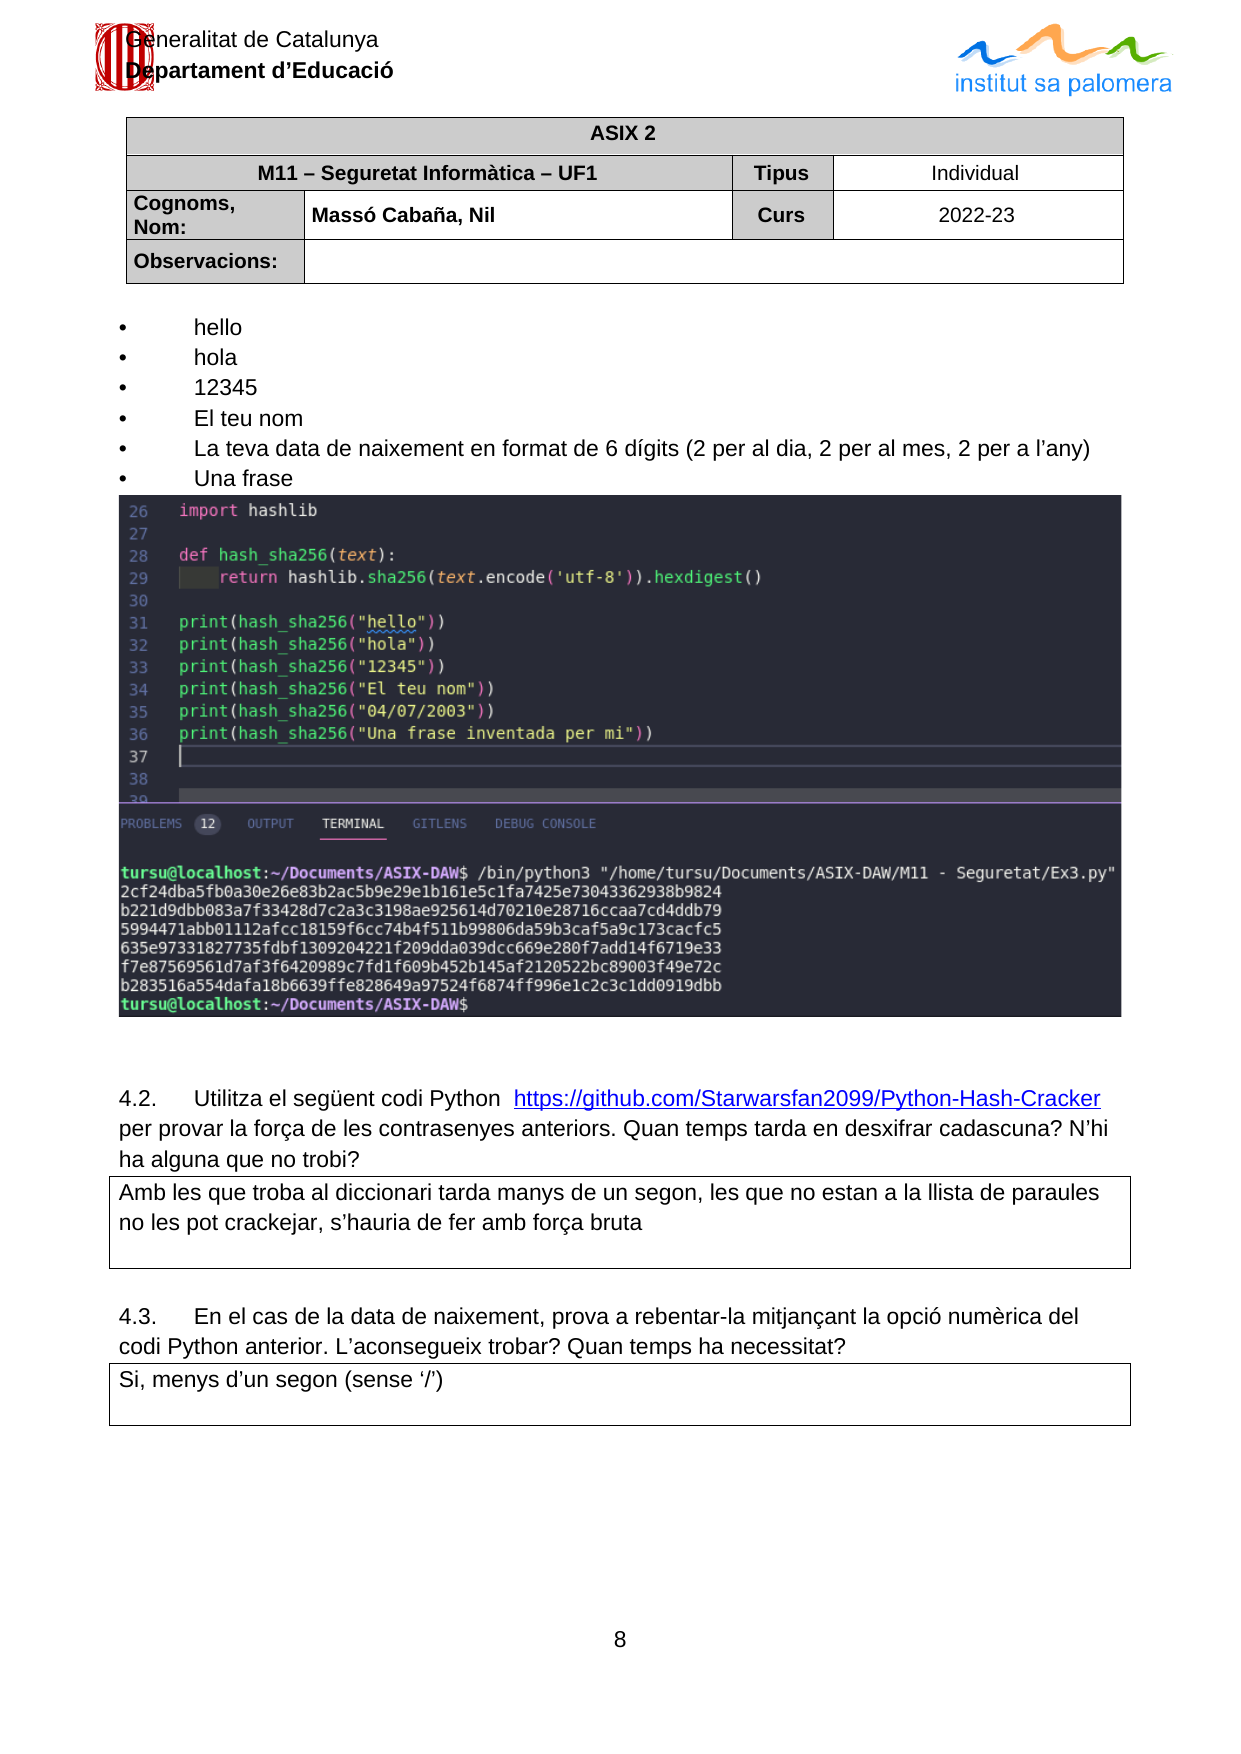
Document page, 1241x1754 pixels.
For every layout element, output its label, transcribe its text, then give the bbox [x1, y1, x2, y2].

picture [93, 21, 155, 93]
text 4.2. Utilitza el següent codi Python https://github.com/Starwarsfan2099/Python-Hash-Cracker per provar la força de les contrasenyes anteriors. Quan temps tarda en desxifrar cadascuna? N’hi ha alguna que no trobi? [119, 1085, 1121, 1172]
text Amb les que troba al diccionari tarda manys de un segon, les que no estan a la llista de paraules no les pot crackejar, s’hauria de fer amb força bruta [110, 1177, 1130, 1236]
picture [948, 21, 1177, 100]
text 4.3. En el cas de la data de naixement, prova a rebentar-la mitjançant la opció numèrica del codi Python anterior. L’aconsegueix trobar? Quan temps ha necessitat? [119, 1303, 1121, 1359]
text • Una frase [119, 465, 1121, 491]
text • 12345 [119, 374, 1121, 401]
picture [118, 495, 1122, 1017]
text • La teva data de naixement en format de 6 dígits (2 per al dia, 2 per al mes, 2 per a l’any) [119, 435, 1121, 461]
text • El teu nom [119, 404, 1121, 431]
text Si, menys d’un segon (sense ‘/’) [110, 1364, 1130, 1393]
text • hello [119, 314, 1121, 340]
text • hola [119, 344, 1121, 370]
